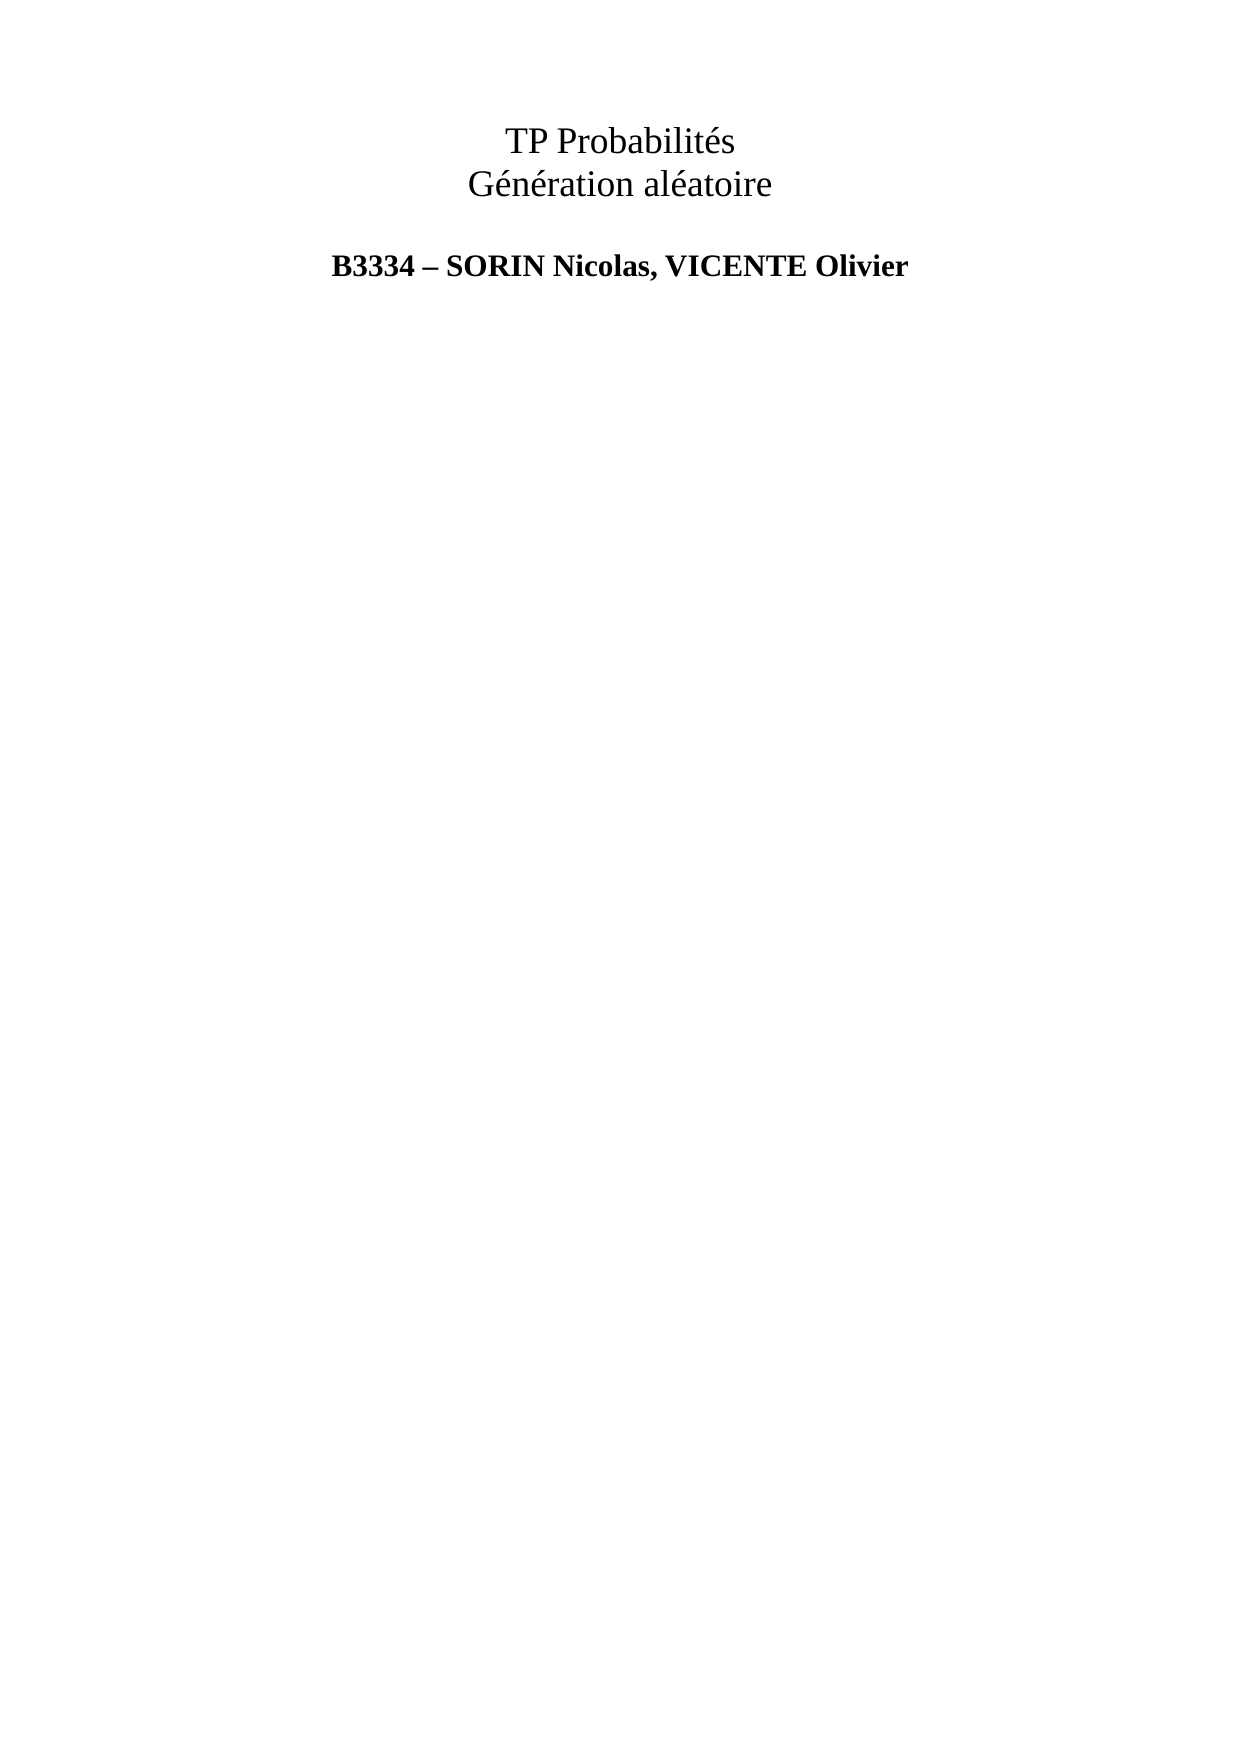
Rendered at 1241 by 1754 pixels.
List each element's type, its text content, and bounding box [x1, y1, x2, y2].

text Génération aléatoire [118, 161, 1122, 204]
text B3334 – SORIN Nicolas, VICENTE Olivier [118, 247, 1122, 283]
text TP Probabilités [118, 118, 1122, 161]
